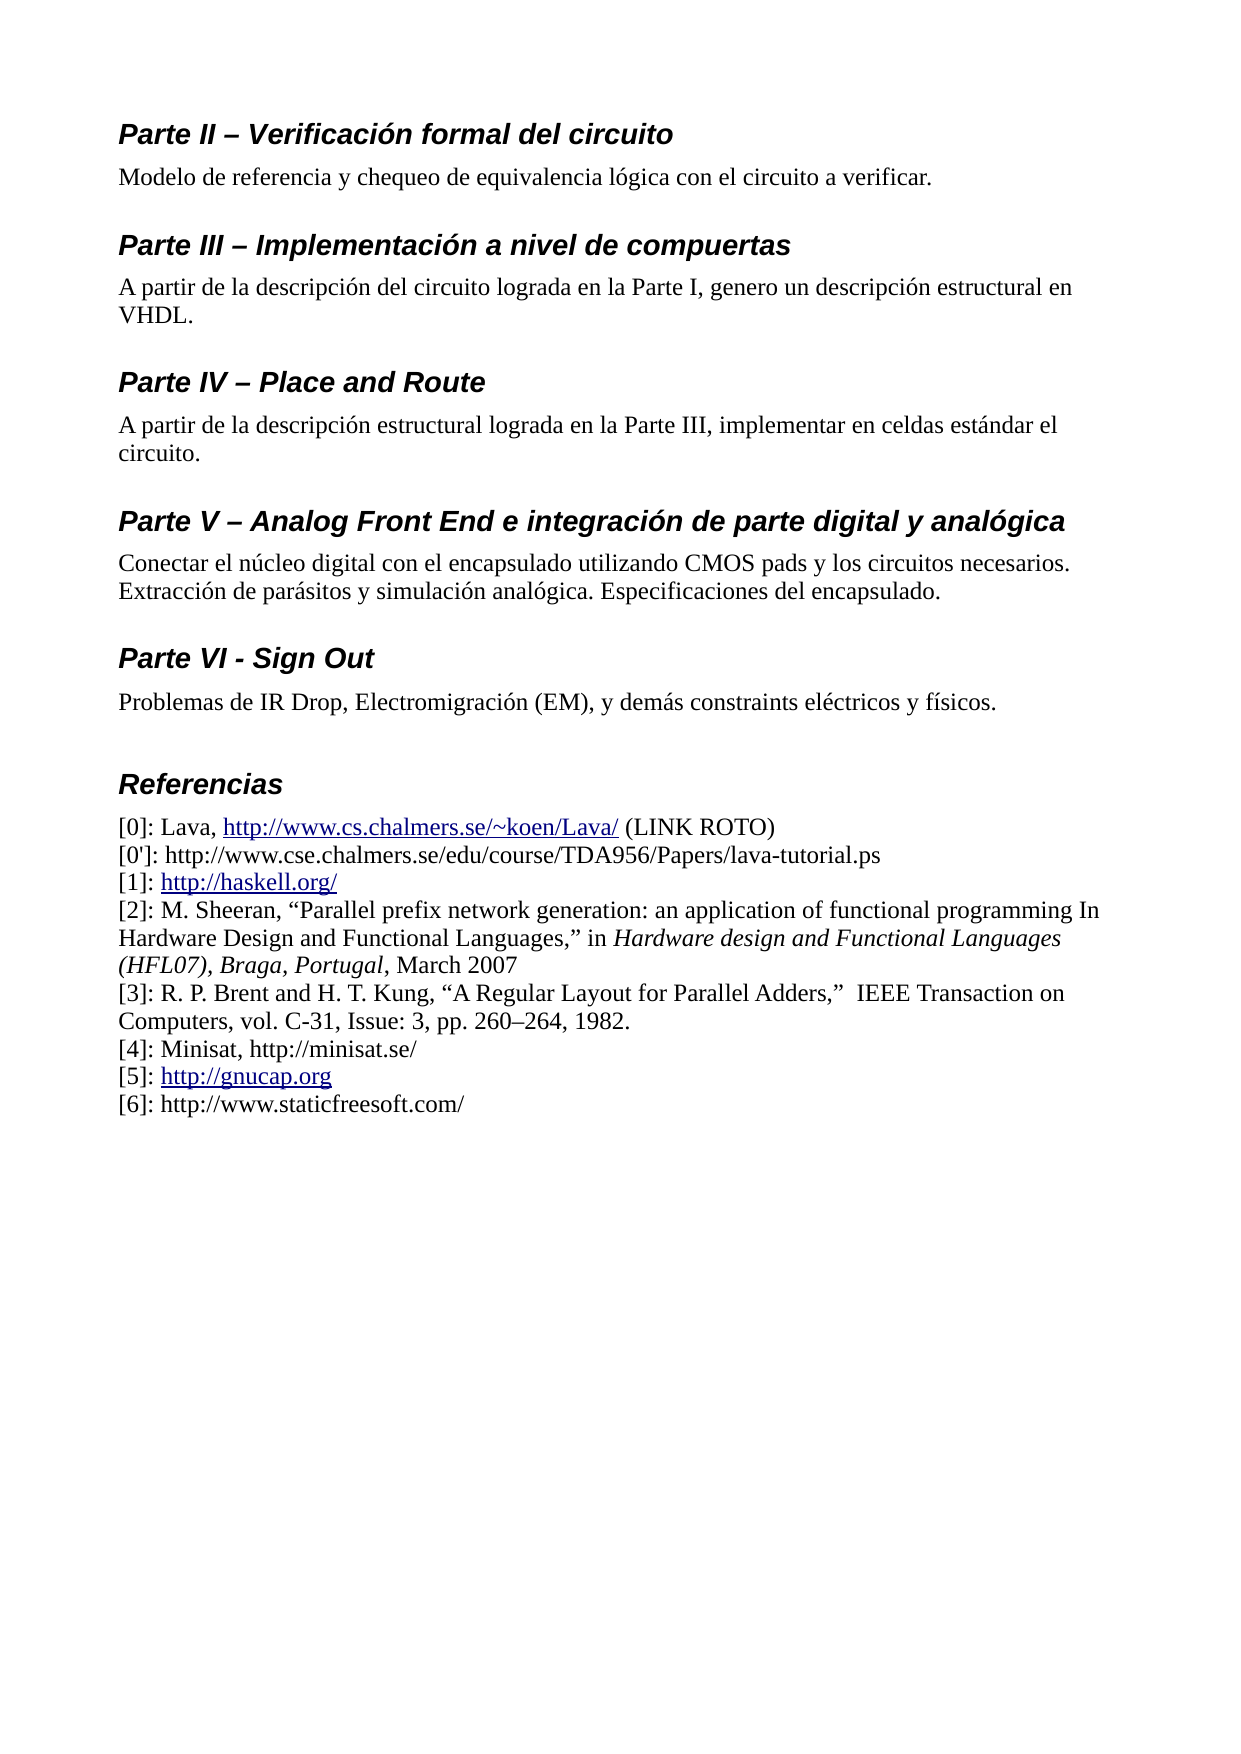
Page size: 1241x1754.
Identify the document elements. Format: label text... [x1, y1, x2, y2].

subtitle Parte IV – Place and Route [118, 366, 1122, 399]
subtitle Parte VI - Sign Out [118, 642, 1122, 675]
text [0]: Lava, http://www.cs.chalmers.se/~koen/Lava/ (LINK ROTO) [118, 813, 1122, 841]
subtitle Parte II – Verificación formal del circuito [118, 118, 1122, 151]
text [2]: M. Sheeran, “Parallel prefix network generation: an application of functional programming In Hardware Design and Functional Languages,” in Hardware design and Functional Languages (HFL07), Braga, Portugal, March 2007 [118, 896, 1122, 979]
text [3]: R. P. Brent and H. T. Kung, “A Regular Layout for Parallel Adders,” IEEE Transaction on Computers, vol. C-31, Issue: 3, pp. 260–264, 1982. [118, 979, 1122, 1035]
text A partir de la descripción del circuito lograda en la Parte I, genero un descripción estructural en VHDL. [118, 273, 1122, 329]
text [5]: http://gnucap.org [118, 1062, 1122, 1090]
text A partir de la descripción estructural lograda en la Parte III, implementar en celdas estándar el circuito. [118, 412, 1122, 467]
subtitle Parte V – Analog Front End e integración de parte digital y analógica [118, 504, 1122, 537]
text Modelo de referencia y chequeo de equivalencia lógica con el circuito a verificar. [118, 163, 1122, 191]
subtitle Referencias [118, 768, 1122, 801]
text [0']: http://www.cse.chalmers.se/edu/course/TDA956/Papers/lava-tutorial.ps [118, 841, 1122, 868]
subtitle Parte III – Implementación a nivel de compuertas [118, 228, 1122, 261]
text Conectar el núcleo digital con el encapsulado utilizando CMOS pads y los circuitos necesarios. Extracción de parásitos y simulación analógica. Especificaciones del encapsulado. [118, 549, 1122, 605]
text Problemas de IR Drop, Electromigración (EM), y demás constraints eléctricos y físicos. [118, 688, 1122, 715]
text [1]: http://haskell.org/ [118, 868, 1122, 896]
text [4]: Minisat, http://minisat.se/ [118, 1035, 1122, 1062]
text [6]: http://www.staticfreesoft.com/ [118, 1090, 1122, 1118]
